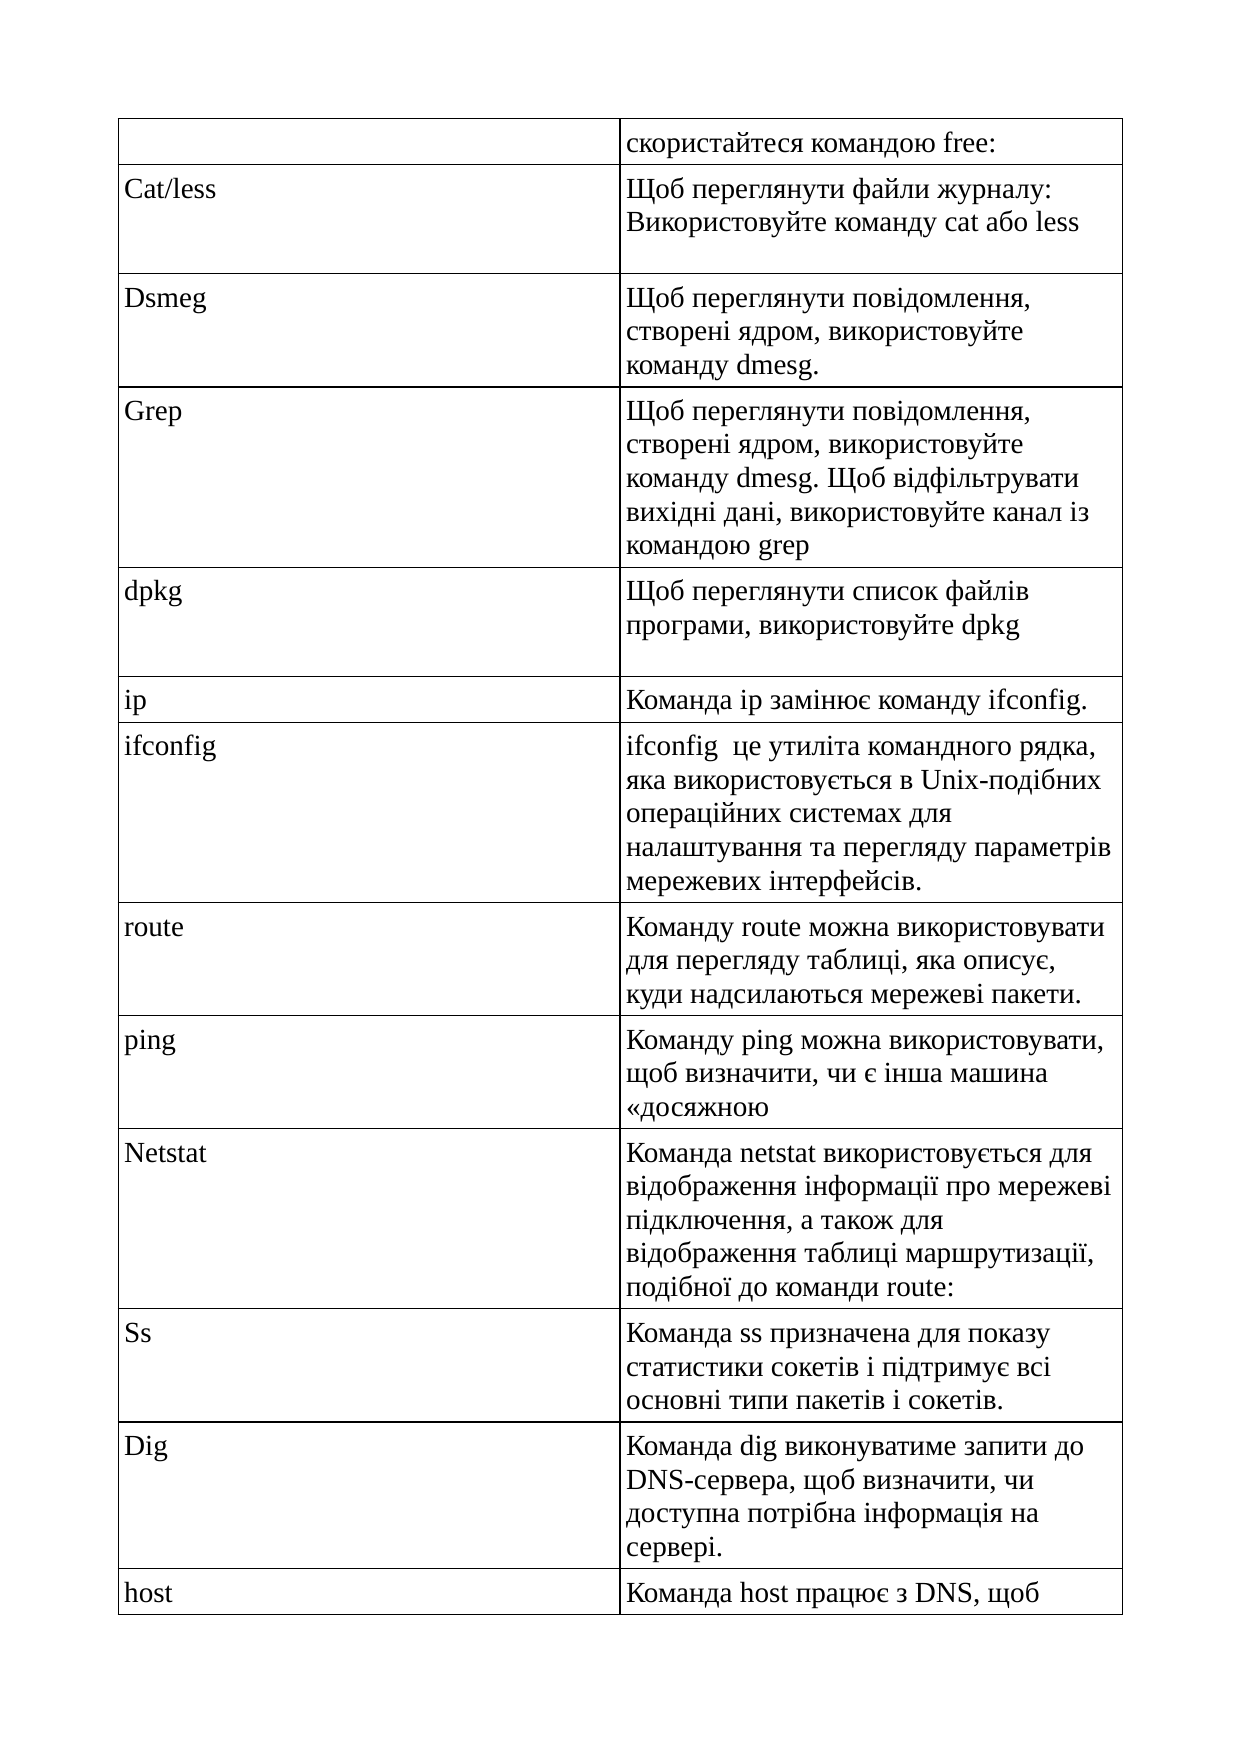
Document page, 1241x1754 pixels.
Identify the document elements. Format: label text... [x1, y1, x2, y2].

table_cell Щоб переглянути повідомлення, створені ядром, використовуйте команду dmesg. [621, 274, 1122, 386]
table_cell скористайтеся командою free: [621, 119, 1122, 164]
table_cell ifconfig [119, 723, 619, 902]
table_cell dpkg [119, 568, 619, 676]
table_cell Grep [119, 388, 619, 567]
table_cell [119, 119, 619, 164]
table_cell Команда ss призначена для показу статистики сокетів і підтримує всі основні типи пакетів і сокетів. [621, 1309, 1122, 1421]
table_cell ping [119, 1016, 619, 1128]
table_cell Cat/less [119, 165, 619, 273]
table_cell route [119, 903, 619, 1015]
table_cell Команда netstat використовується для відображення інформації про мережеві підключення, а також для відображення таблиці маршрутизації, подібної до команди route: [621, 1129, 1122, 1308]
table_cell host [119, 1569, 619, 1614]
table_cell Команда dig виконуватиме запити до DNS-сервера, щоб визначити, чи доступна потрібна інформація на сервері. [621, 1423, 1122, 1568]
table_cell Команду route можна використовувати для перегляду таблиці, яка описує, куди надсилаються мережеві пакети. [621, 903, 1122, 1015]
table_cell Команду ping можна використовувати, щоб визначити, чи є інша машина «досяжною [621, 1016, 1122, 1128]
table_cell Команда ip замінює команду ifconfig. [621, 677, 1122, 722]
table_cell Команда host працює з DNS, щоб [621, 1569, 1122, 1614]
table_cell ifconfig це утиліта командного рядка, яка використовується в Unix-подібних операційних системах для налаштування та перегляду параметрів мережевих інтерфейсів. [621, 723, 1122, 902]
table_cell Dig [119, 1423, 619, 1568]
table_cell Щоб переглянути файли журналу: Використовуйте команду cat або less [621, 165, 1122, 273]
table_cell Dsmeg [119, 274, 619, 386]
table_cell ip [119, 677, 619, 722]
table_cell Netstat [119, 1129, 619, 1308]
table_cell Щоб переглянути список файлів програми, використовуйте dpkg [621, 568, 1122, 676]
table_cell Щоб переглянути повідомлення, створені ядром, використовуйте команду dmesg. Щоб відфільтрувати вихідні дані, використовуйте канал із командою grep [621, 388, 1122, 567]
table_cell Ss [119, 1309, 619, 1421]
